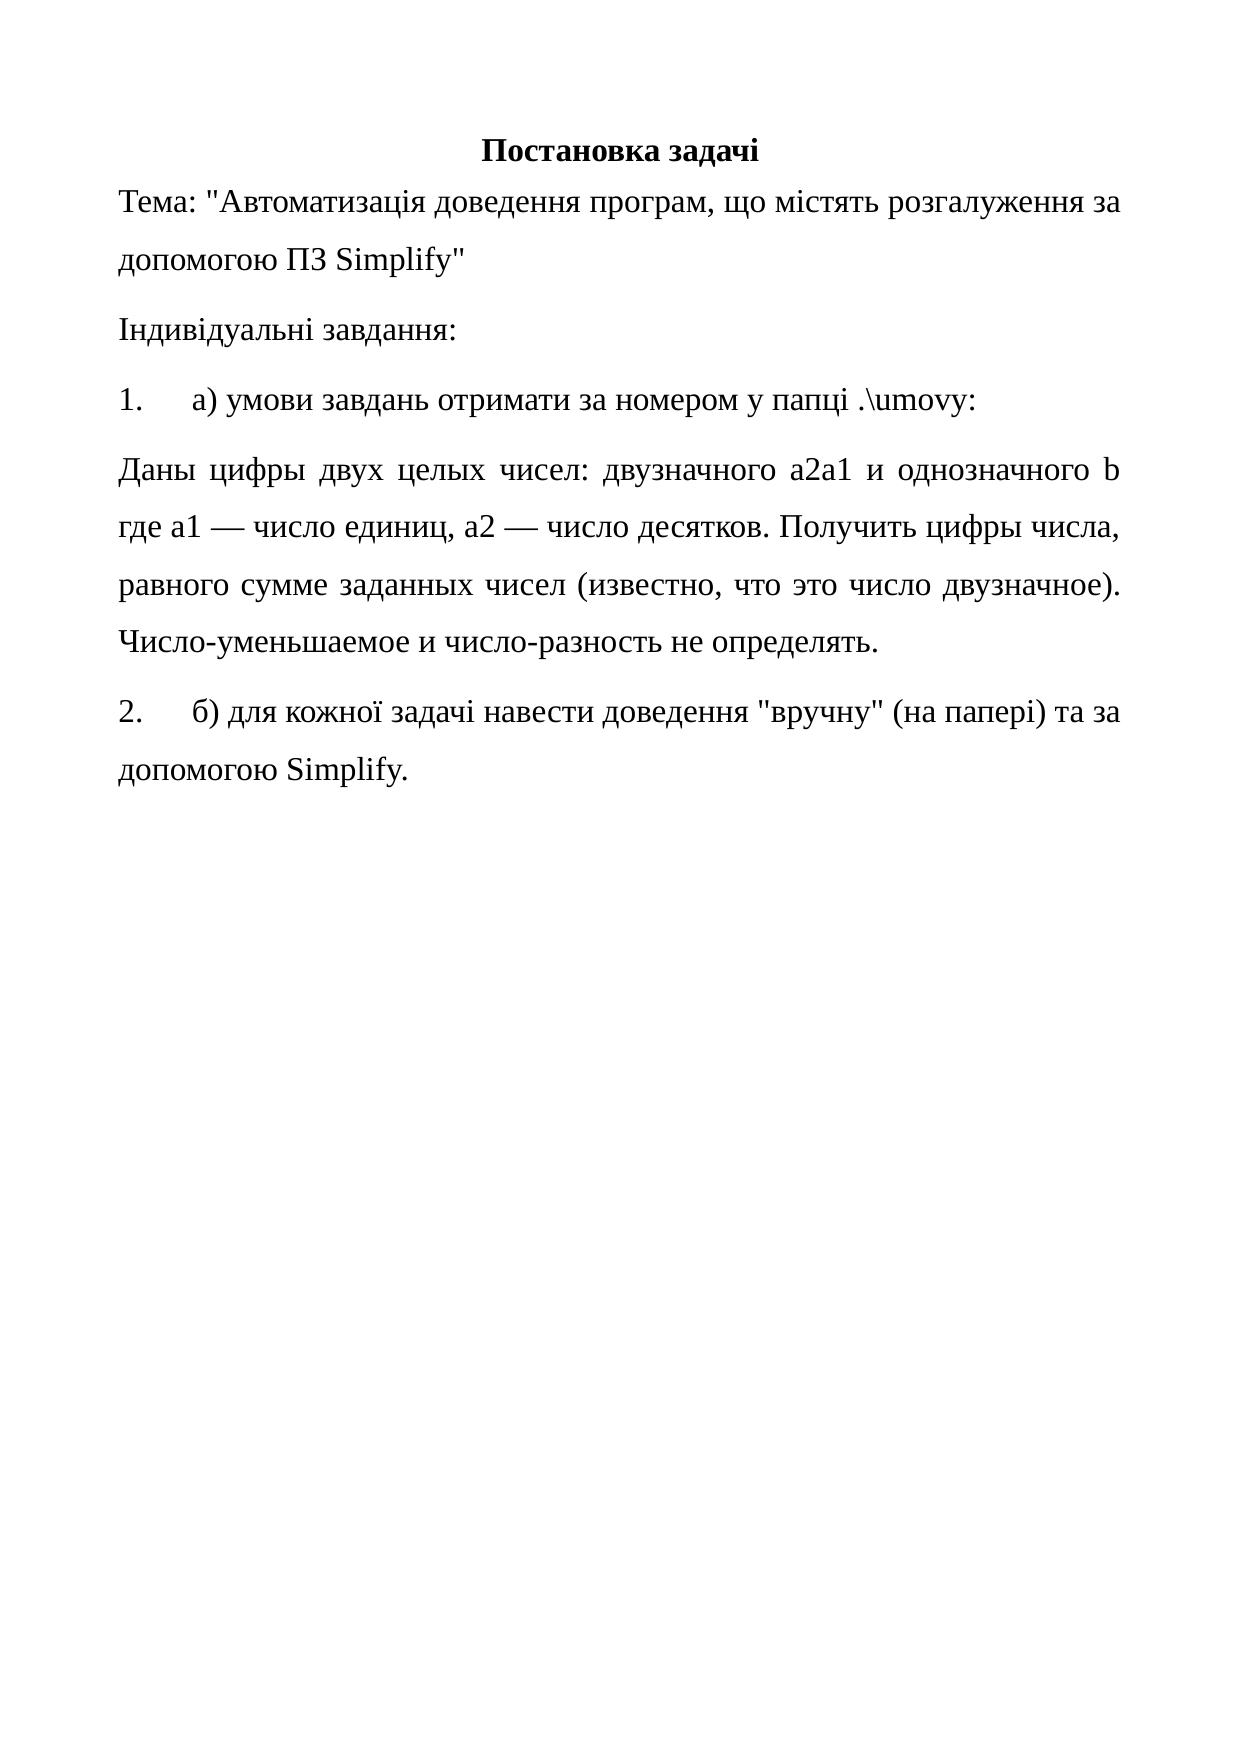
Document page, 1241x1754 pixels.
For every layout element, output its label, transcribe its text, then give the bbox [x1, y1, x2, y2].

list Індивідуальні завдання: [118, 309, 1122, 347]
list Тема: "Автоматизація доведення програм, що містять розгалуження за допомогою ПЗ Simplify" [118, 181, 1122, 277]
list а) умови завдань отримати за номером у папці .\umovy: [118, 379, 1122, 417]
subtitle Постановка задачі [118, 131, 1122, 169]
list б) для кожної задачі навести доведення "вручну" (на папері) та за допомогою Simplify. [118, 691, 1122, 787]
text Даны цифры двух целых чисел: двузначного а2а1 и однозначного b где а1 — число единиц, а2 — число десятков. Получить цифры числа, равного сумме заданных чисел (известно, что это число двузначное). Число-уменьшаемое и число-разность не определять. [118, 449, 1122, 659]
